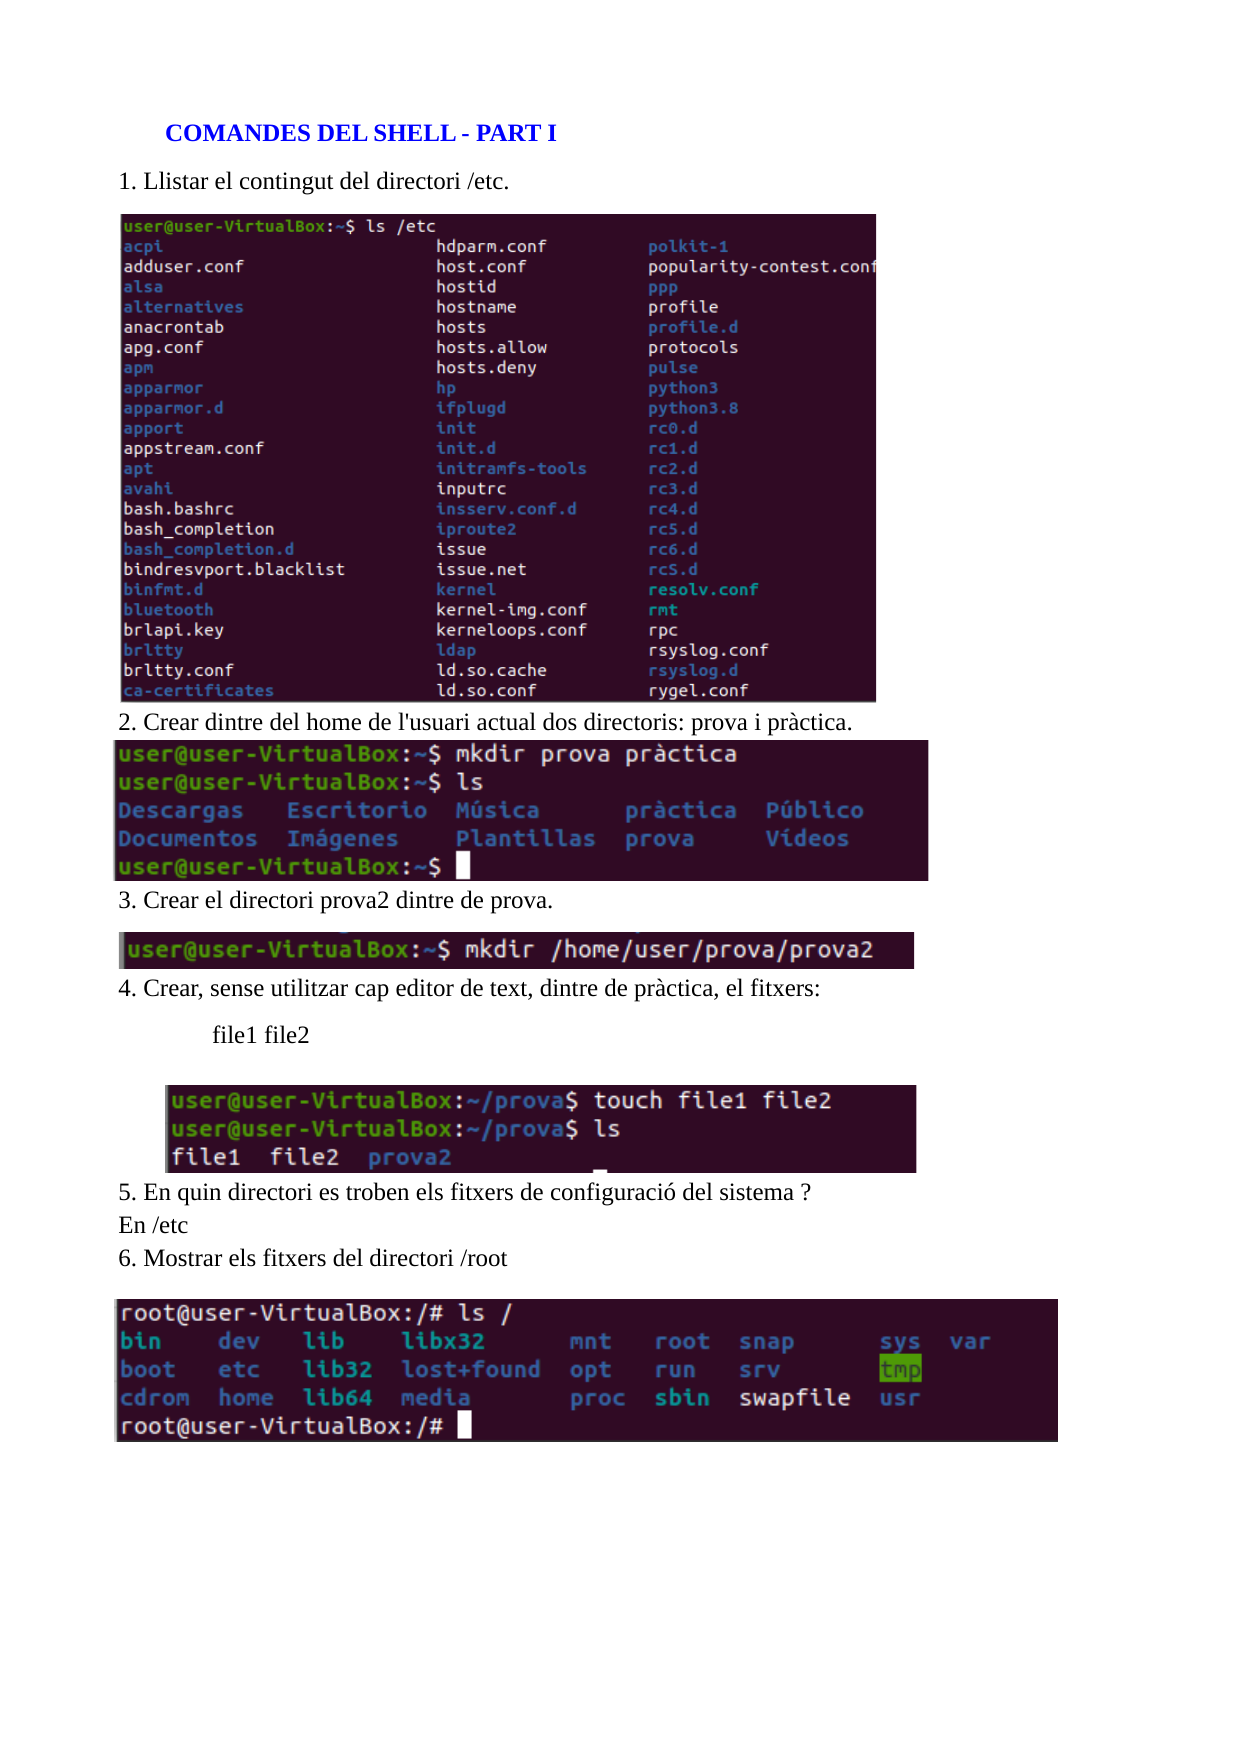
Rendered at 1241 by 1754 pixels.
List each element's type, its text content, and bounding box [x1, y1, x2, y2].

picture [114, 1299, 1058, 1442]
picture [120, 214, 877, 703]
text file1 file2 [212, 1021, 1122, 1049]
picture [112, 740, 929, 881]
picture [118, 932, 915, 969]
text COMANDES DEL SHELL - PART I [165, 118, 1122, 147]
text 4. Crear, sense utilitzar cap editor de text, dintre de pràctica, el fitxers: [118, 933, 1122, 1002]
text 1. Llistar el contingut del directori /etc. [118, 166, 1122, 194]
text 2. Crear dintre del home de l'usuari actual dos directoris: prova i pràctica. [118, 213, 1122, 736]
text 3. Crear el directori prova2 dintre de prova. [118, 754, 1122, 914]
text 5. En quin directori es troben els fitxers de configuració del sistema ? En /etc 6. Mostrar els fitxers del directori /root [118, 1068, 1122, 1272]
picture [165, 1085, 917, 1173]
